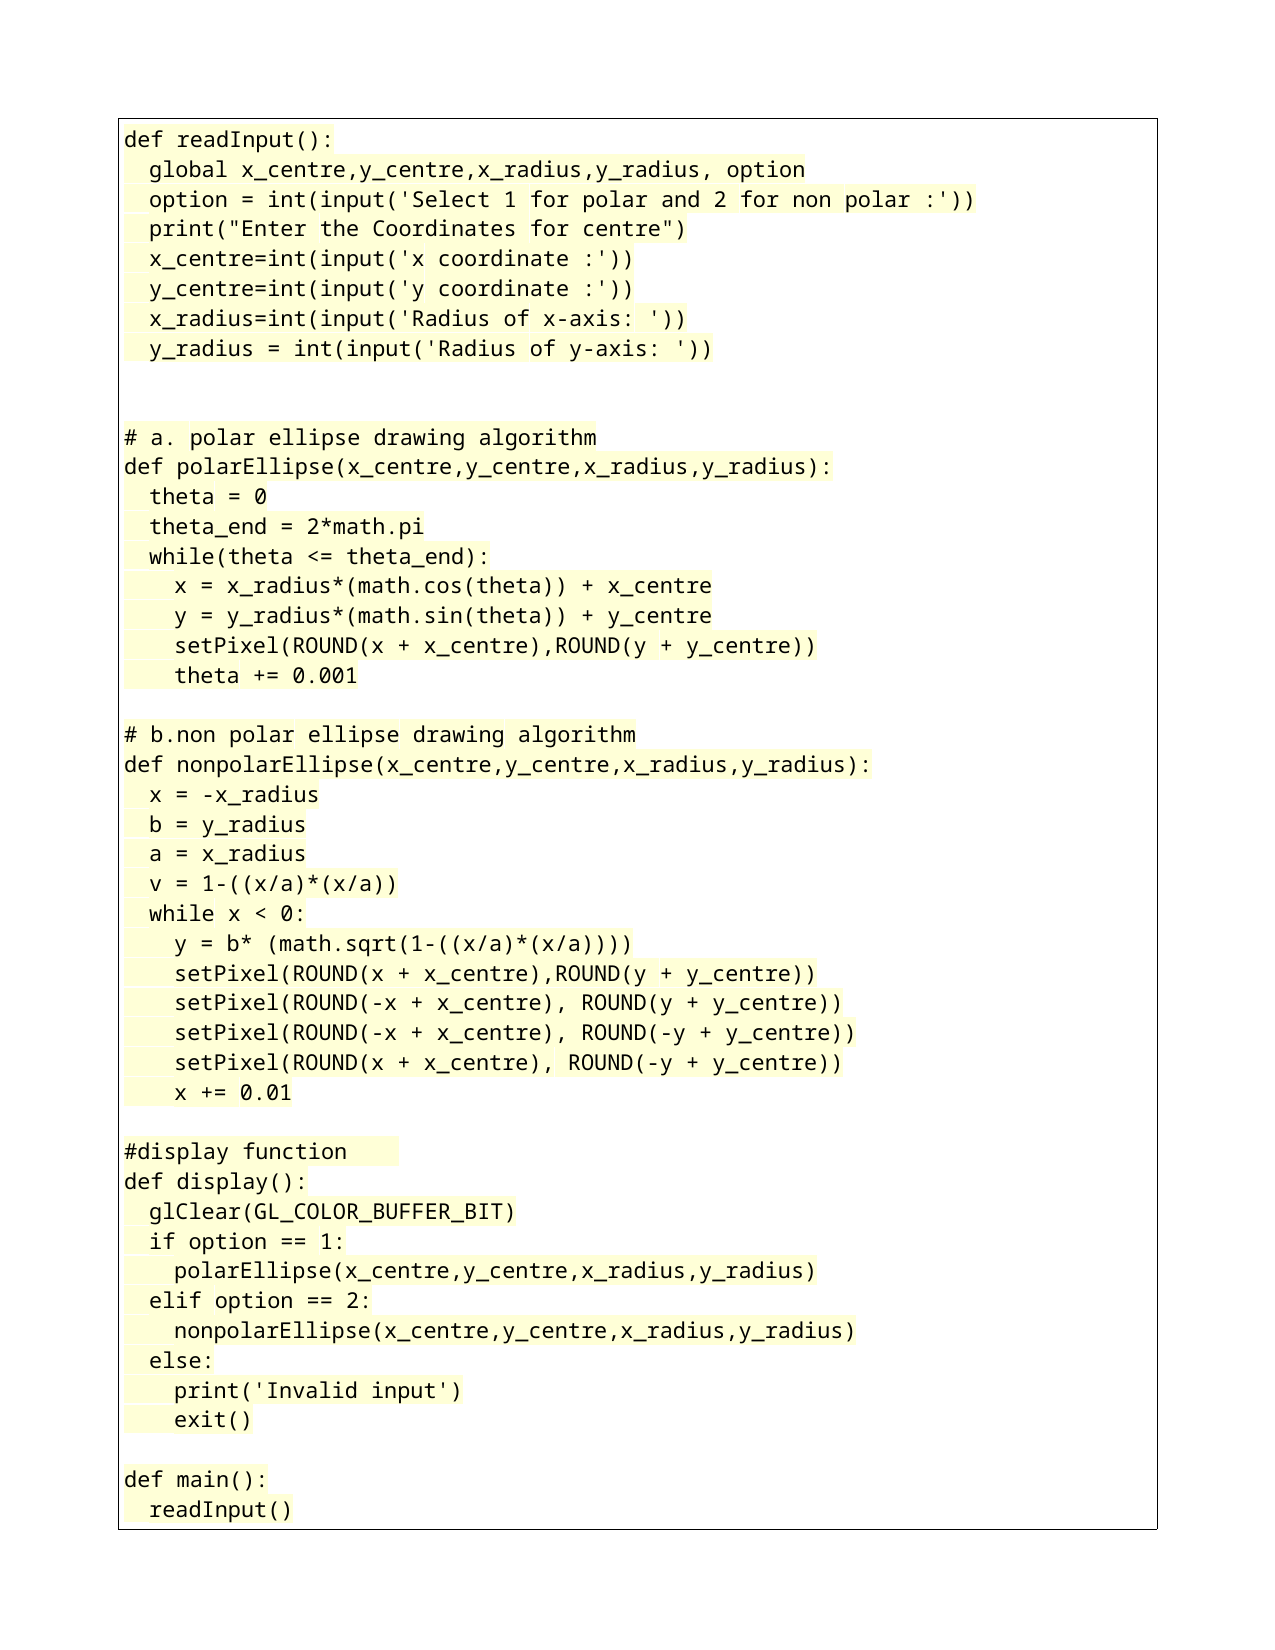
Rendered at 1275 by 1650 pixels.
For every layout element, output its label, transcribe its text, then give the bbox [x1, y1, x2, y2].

table_cell def readInput(): global x_centre,y_centre,x_radius,y_radius, option option = int(input('Select 1 for polar and 2 for non polar :')) print("Enter the Coordinates for centre") x_centre=int(input('x coordinate :')) y_centre=int(input('y coordinate :')) x_radius=int(input('Radius of x-axis: ')) y_radius = int(input('Radius of y-axis: ')) # a. polar ellipse drawing algorithm def polarEllipse(x_centre,y_centre,x_radius,y_radius): theta = 0 theta_end = 2*math.pi while(theta <= theta_end): x = x_radius*(math.cos(theta)) + x_centre y = y_radius*(math.sin(theta)) + y_centre setPixel(ROUND(x + x_centre),ROUND(y + y_centre)) theta += 0.001 # b.non polar ellipse drawing algorithm def nonpolarEllipse(x_centre,y_centre,x_radius,y_radius): x = -x_radius b = y_radius a = x_radius v = 1-((x/a)*(x/a)) while x < 0: y = b* (math.sqrt(1-((x/a)*(x/a)))) setPixel(ROUND(x + x_centre),ROUND(y + y_centre)) setPixel(ROUND(-x + x_centre), ROUND(y + y_centre)) setPixel(ROUND(-x + x_centre), ROUND(-y + y_centre)) setPixel(ROUND(x + x_centre), ROUND(-y + y_centre)) x += 0.01 #display function def display(): glClear(GL_COLOR_BUFFER_BIT) if option == 1: polarEllipse(x_centre,y_centre,x_radius,y_radius) elif option == 2: nonpolarEllipse(x_centre,y_centre,x_radius,y_radius) else: print('Invalid input') exit() def main(): readInput() [119, 119, 1157, 1529]
